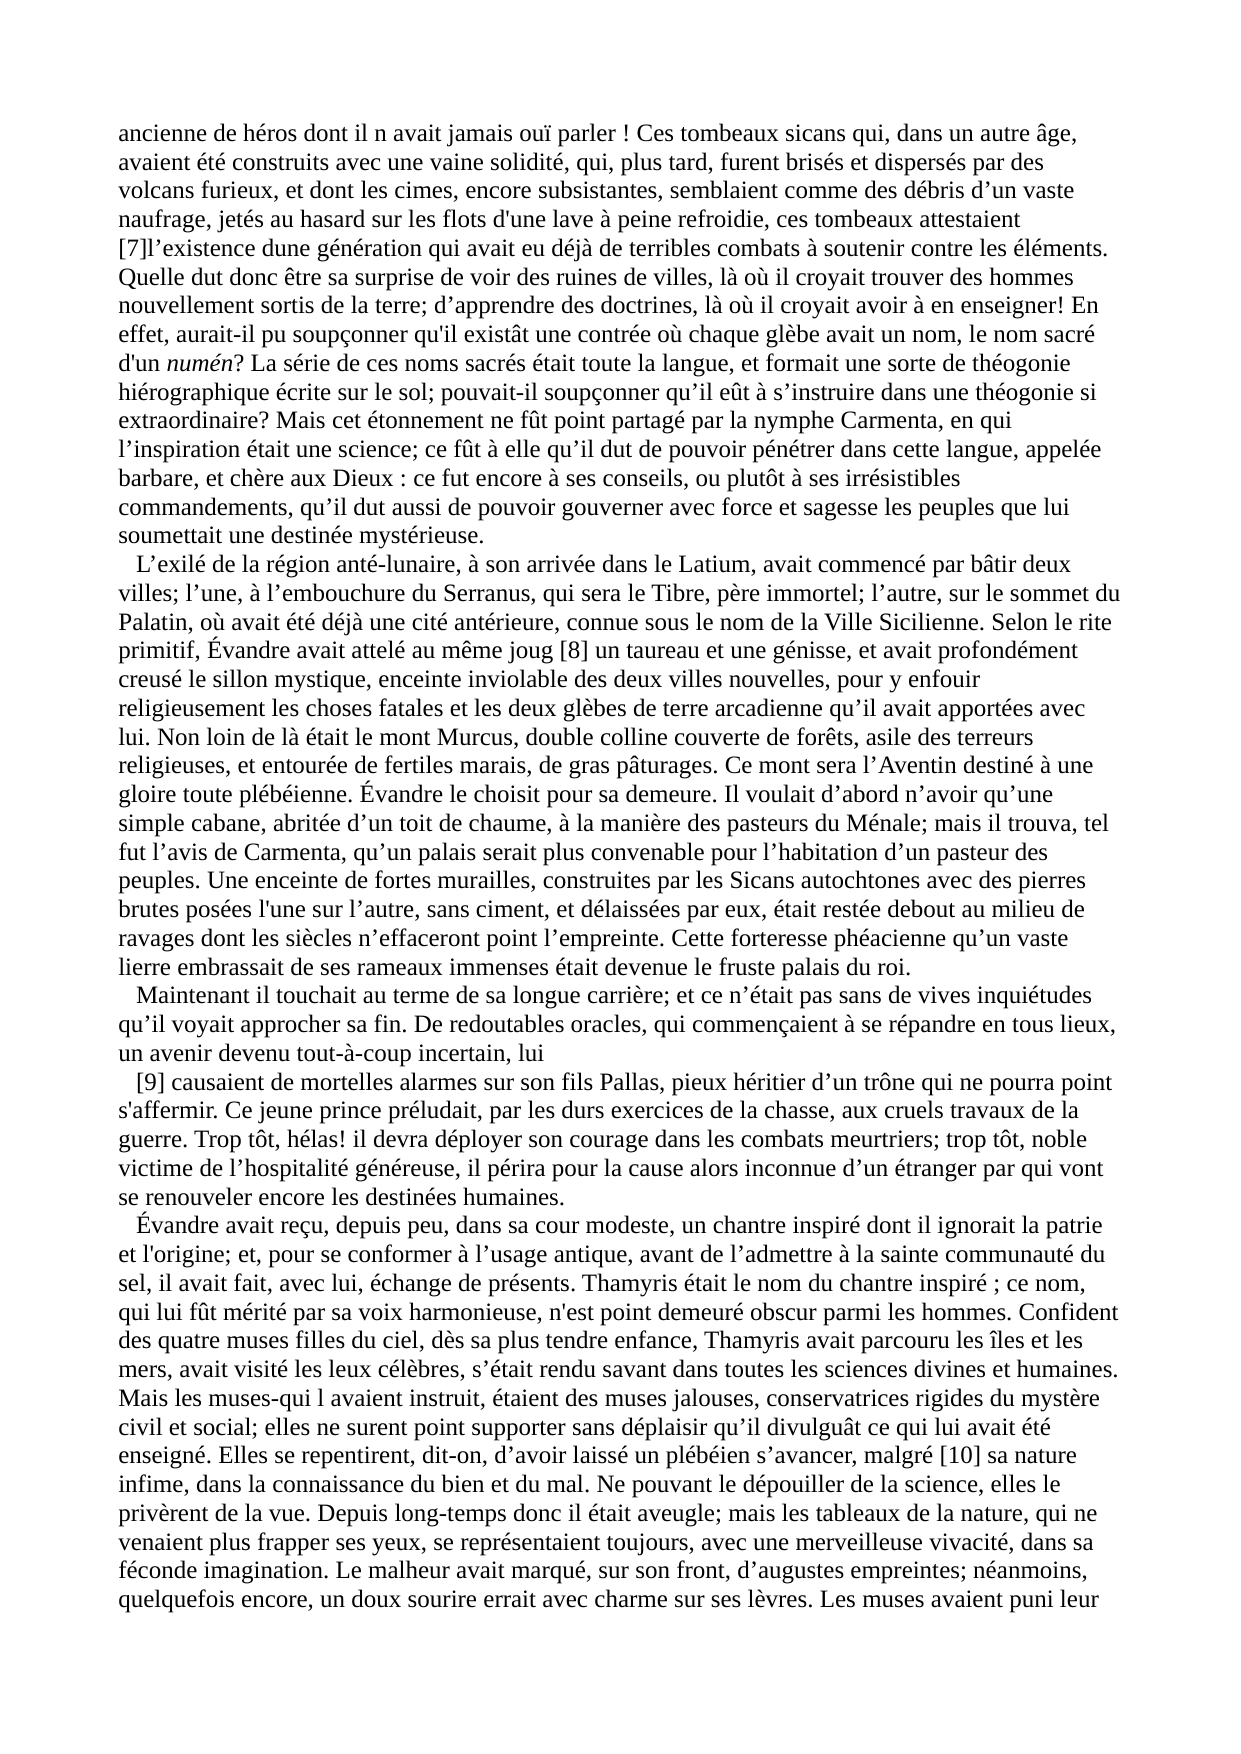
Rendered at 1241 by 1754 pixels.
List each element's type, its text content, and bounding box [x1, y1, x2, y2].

text ancienne de héros dont il n avait jamais ouï parler ! Ces tombeaux sicans qui, dans un autre âge, avaient été construits avec une vaine solidité, qui, plus tard, furent brisés et dispersés par des volcans furieux, et dont les cimes, encore subsistantes, semblaient comme des débris d’un vaste naufrage, jetés au hasard sur les flots d'une lave à peine refroidie, ces tombeaux attestaient [7]l’existence dune génération qui avait eu déjà de terribles combats à soutenir contre les éléments. Quelle dut donc être sa surprise de voir des ruines de villes, là où il croyait trouver des hommes nouvellement sortis de la terre; d’apprendre des doctrines, là où il croyait avoir à en enseigner! En effet, aurait-il pu soupçonner qu'il existât une contrée où chaque glèbe avait un nom, le nom sacré d'un numén? La série de ces noms sacrés était toute la langue, et formait une sorte de théogonie hiérographique écrite sur le sol; pouvait-il soupçonner qu’il eût à s’instruire dans une théogonie si extraordinaire? Mais cet étonnement ne fût point partagé par la nymphe Carmenta, en qui l’inspiration était une science; ce fût à elle qu’il dut de pouvoir pénétrer dans cette langue, appelée barbare, et chère aux Dieux : ce fut encore à ses conseils, ou plutôt à ses irrésistibles commandements, qu’il dut aussi de pouvoir gouverner avec force et sagesse les peuples que lui soumettait une destinée mystérieuse. [118, 118, 1122, 549]
text Maintenant il touchait au terme de sa longue carrière; et ce n’était pas sans de vives inquiétudes qu’il voyait approcher sa fin. De redoutables oracles, qui commençaient à se répandre en tous lieux, un avenir devenu tout-à-coup incertain, lui [118, 981, 1122, 1067]
text [9] causaient de mortelles alarmes sur son fils Pallas, pieux héritier d’un trône qui ne pourra point s'affermir. Ce jeune prince préludait, par les durs exercices de la chasse, aux cruels travaux de la guerre. Trop tôt, hélas! il devra déployer son courage dans les combats meurtriers; trop tôt, noble victime de l’hospitalité généreuse, il périra pour la cause alors inconnue d’un étranger par qui vont se renouveler encore les destinées humaines. [118, 1067, 1122, 1211]
text Évandre avait reçu, depuis peu, dans sa cour modeste, un chantre inspiré dont il ignorait la patrie et l'origine; et, pour se conformer à l’usage antique, avant de l’admettre à la sainte communauté du sel, il avait fait, avec lui, échange de présents. Thamyris était le nom du chantre inspiré ; ce nom, qui lui fût mérité par sa voix harmonieuse, n'est point demeuré obscur parmi les hommes. Confident des quatre muses filles du ciel, dès sa plus tendre enfance, Thamyris avait parcouru les îles et les mers, avait visité les leux célèbres, s’était rendu savant dans toutes les sciences divines et humaines. Mais les muses-qui l avaient instruit, étaient des muses jalouses, conservatrices rigides du mystère civil et social; elles ne surent point supporter sans déplaisir qu’il divulguât ce qui lui avait été enseigné. Elles se repentirent, dit-on, d’avoir laissé un plébéien s’avancer, malgré [10] sa nature infime, dans la connaissance du bien et du mal. Ne pouvant le dépouiller de la science, elles le privèrent de la vue. Depuis long-temps donc il était aveugle; mais les tableaux de la nature, qui ne venaient plus frapper ses yeux, se représentaient toujours, avec une merveilleuse vivacité, dans sa féconde imagination. Le malheur avait marqué, sur son front, d’augustes empreintes; néanmoins, quelquefois encore, un doux sourire errait avec charme sur ses lèvres. Les muses avaient puni leur [118, 1211, 1122, 1613]
text L’exilé de la région anté-lunaire, à son arrivée dans le Latium, avait commencé par bâtir deux villes; l’une, à l’embouchure du Serranus, qui sera le Tibre, père immortel; l’autre, sur le sommet du Palatin, où avait été déjà une cité antérieure, connue sous le nom de la Ville Sicilienne. Selon le rite primitif, Évandre avait attelé au même joug [8] un taureau et une génisse, et avait profondément creusé le sillon mystique, enceinte inviolable des deux villes nouvelles, pour y enfouir religieusement les choses fatales et les deux glèbes de terre arcadienne qu’il avait apportées avec lui. Non loin de là était le mont Murcus, double colline couverte de forêts, asile des terreurs religieuses, et entourée de fertiles marais, de gras pâturages. Ce mont sera l’Aventin destiné à une gloire toute plébéienne. Évandre le choisit pour sa demeure. Il voulait d’abord n’avoir qu’une simple cabane, abritée d’un toit de chaume, à la manière des pasteurs du Ménale; mais il trouva, tel fut l’avis de Carmenta, qu’un palais serait plus convenable pour l’habitation d’un pasteur des peuples. Une enceinte de fortes murailles, construites par les Sicans autochtones avec des pierres brutes posées l'une sur l’autre, sans ciment, et délaissées par eux, était restée debout au milieu de ravages dont les siècles n’effaceront point l’empreinte. Cette forteresse phéacienne qu’un vaste lierre embrassait de ses rameaux immenses était devenue le fruste palais du roi. [118, 549, 1122, 981]
